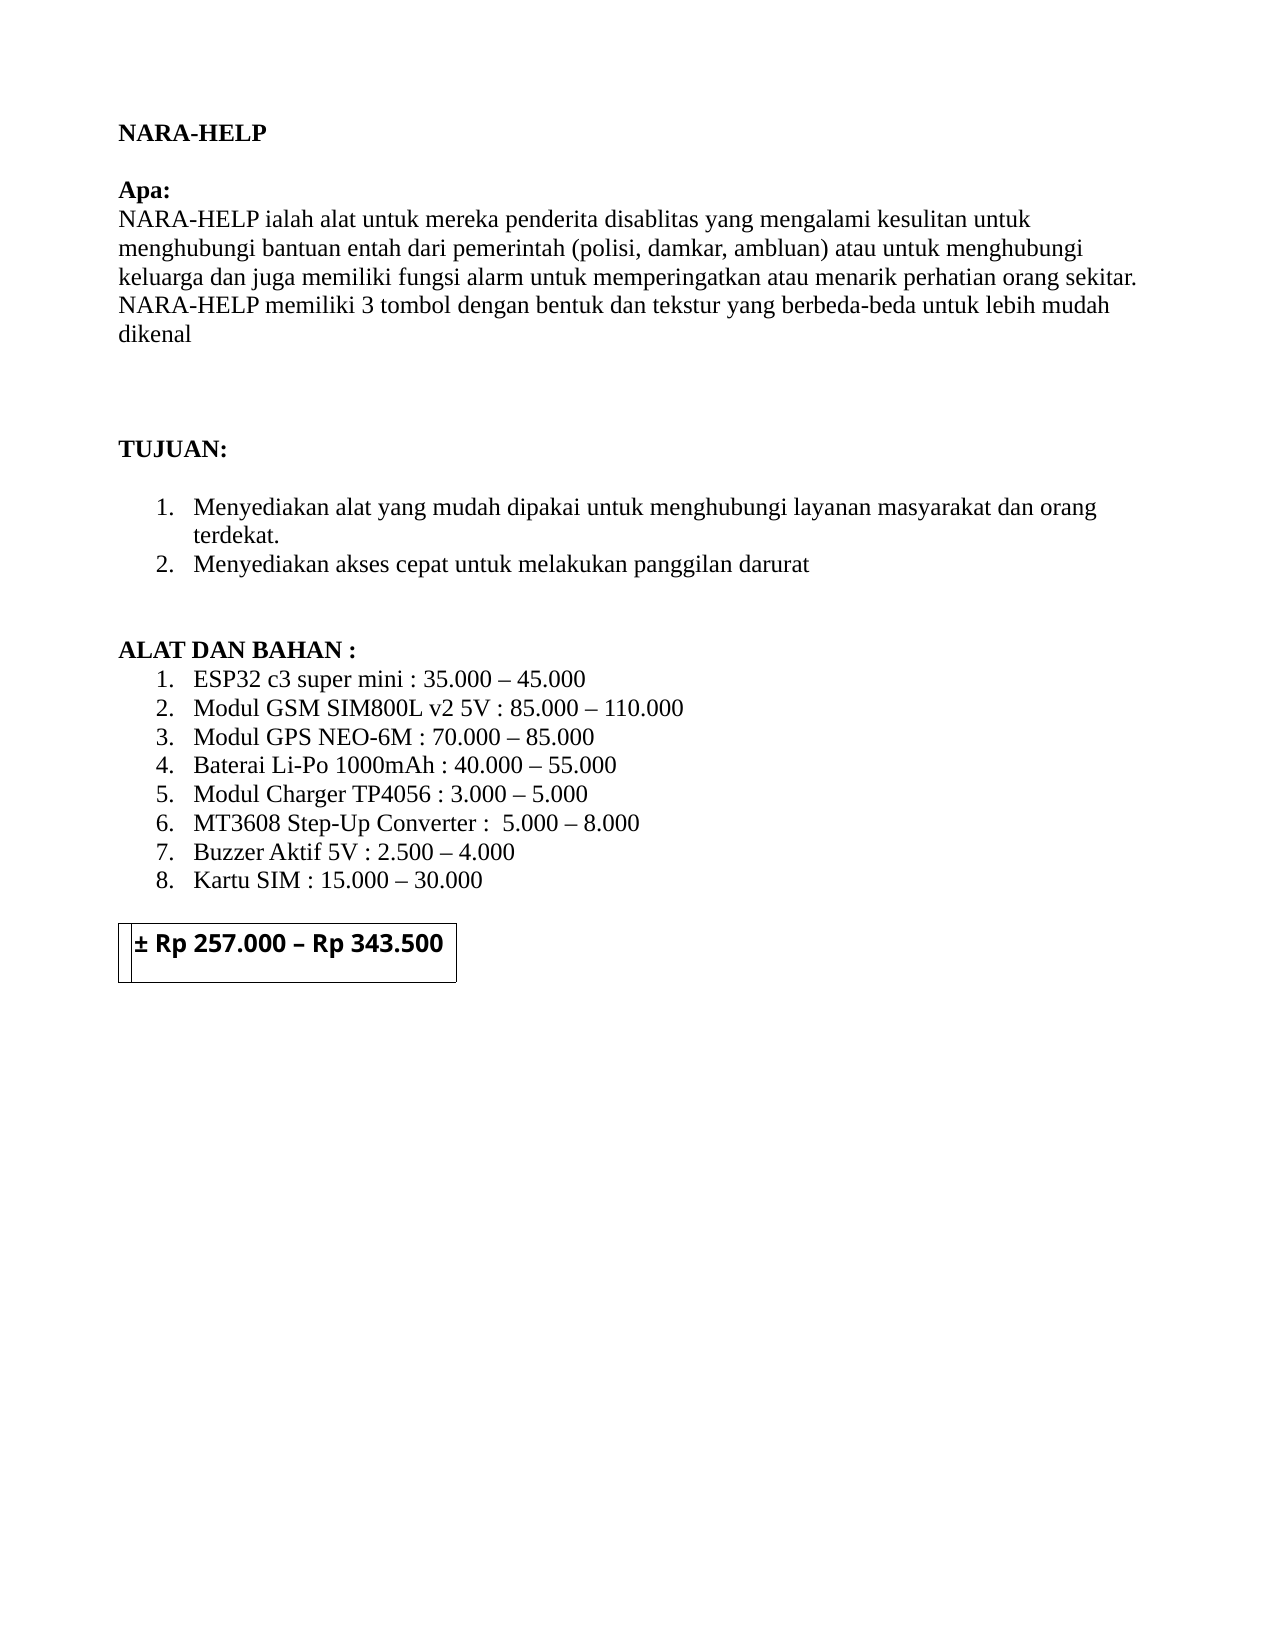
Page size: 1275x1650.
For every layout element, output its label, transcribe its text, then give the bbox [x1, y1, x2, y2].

list MT3608 Step-Up Converter : 5.000 – 8.000 [156, 808, 1157, 837]
table_header [119, 924, 131, 982]
list Baterai Li-Po 1000mAh : 40.000 – 55.000 [156, 751, 1157, 779]
text Apa: [118, 176, 1157, 204]
text NARA-HELP ialah alat untuk mereka penderita disablitas yang mengalami kesulitan untuk menghubungi bantuan entah dari pemerintah (polisi, damkar, ambluan) atau untuk menghubungi keluarga dan juga memiliki fungsi alarm untuk memperingatkan atau menarik perhatian orang sekitar. NARA-HELP memiliki 3 tombol dengan bentuk dan tekstur yang berbeda-beda untuk lebih mudah dikenal [118, 204, 1157, 348]
list Modul GSM SIM800L v2 5V : 85.000 – 110.000 [156, 693, 1157, 722]
list ESP32 c3 super mini : 35.000 – 45.000 [156, 664, 1157, 693]
text TUJUAN: [118, 434, 1157, 463]
list Modul Charger TP4056 : 3.000 – 5.000 [156, 779, 1157, 808]
text ALAT DAN BAHAN : [118, 636, 1157, 664]
list Modul GPS NEO-6M : 70.000 – 85.000 [156, 722, 1157, 751]
list Buzzer Aktif 5V : 2.500 – 4.000 [156, 837, 1157, 866]
table_header ± Rp 257.000 – Rp 343.500 [132, 924, 456, 982]
text NARA-HELP [118, 118, 1157, 147]
list Kartu SIM : 15.000 – 30.000 [156, 866, 1157, 894]
list Menyediakan alat yang mudah dipakai untuk menghubungi layanan masyarakat dan orang terdekat. [156, 492, 1157, 549]
list Menyediakan akses cepat untuk melakukan panggilan darurat [156, 549, 1157, 578]
